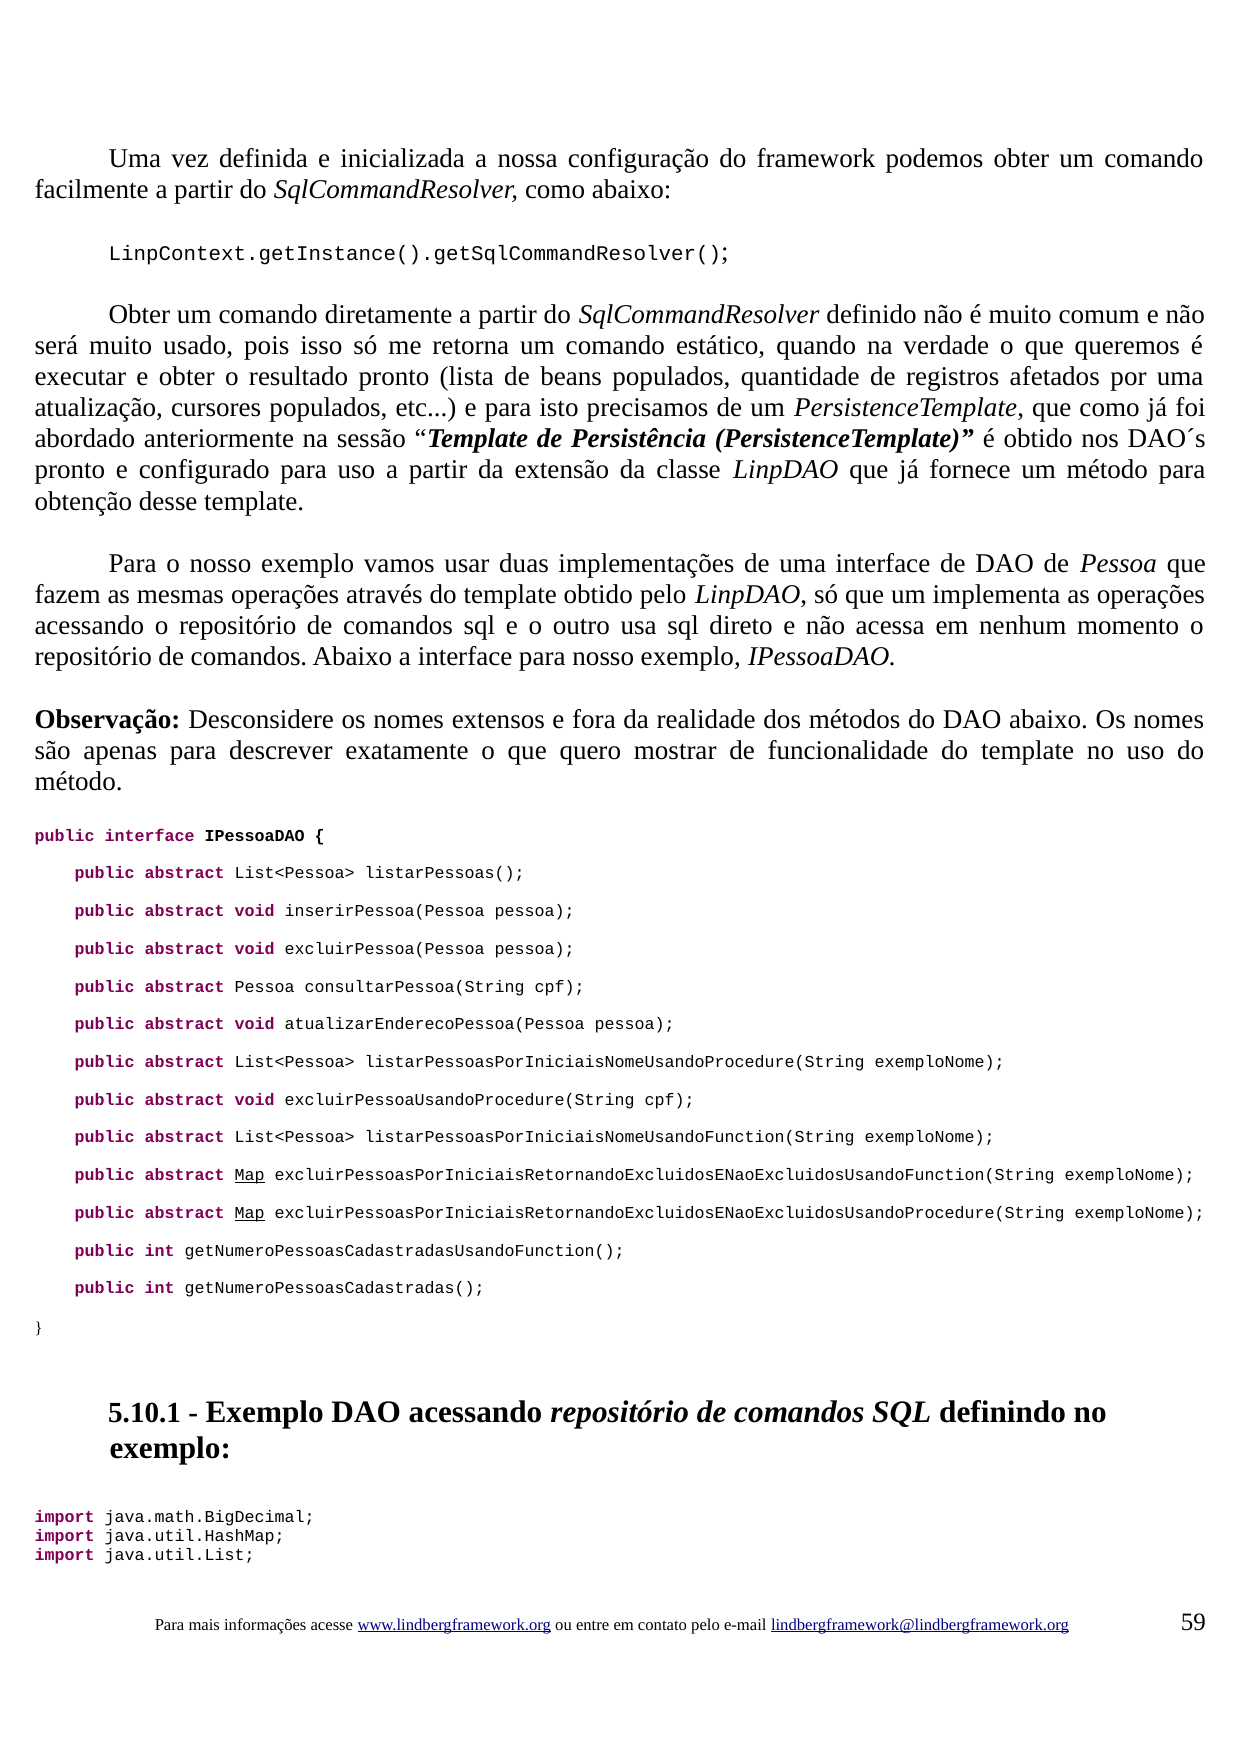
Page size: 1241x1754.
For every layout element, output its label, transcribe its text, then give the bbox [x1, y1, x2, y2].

subtitle 5.10.1 - Exemplo DAO acessando repositório de comandos SQL definindo no exemplo: [108, 1393, 1206, 1465]
text public interface IPessoaDAO { [34, 827, 1206, 846]
text import java.util.List; [34, 1546, 1206, 1565]
text public abstract Map excluirPessoasPorIniciaisRetornandoExcluidosENaoExcluidosUsandoProcedure(String exemploNome); [34, 1204, 1206, 1223]
text public abstract List<Pessoa> listarPessoasPorIniciaisNomeUsandoFunction(String exemploNome); [34, 1129, 1206, 1148]
text public abstract void excluirPessoaUsandoProcedure(String cpf); [34, 1091, 1206, 1110]
text import java.util.HashMap; [34, 1527, 1206, 1546]
text import java.math.BigDecimal; [34, 1508, 1206, 1527]
text Observação: Desconsidere os nomes extensos e fora da realidade dos métodos do DAO abaixo. Os nomes são apenas para descrever exatamente o que quero mostrar de funcionalidade do template no uso do método. [34, 703, 1206, 796]
text Obter um comando diretamente a partir do SqlCommandResolver definido não é muito comum e não será muito usado, pois isso só me retorna um comando estático, quando na verdade o que queremos é executar e obter o resultado pronto (lista de beans populados, quantidade de registros afetados por uma atualização, cursores populados, etc...) e para isto precisamos de um PersistenceTemplate, que como já foi abordado anteriormente na sessão “Template de Persistência (PersistenceTemplate)” é obtido nos DAO´s pronto e configurado para uso a partir da extensão da classe LinpDAO que já fornece um método para obtenção desse template. [34, 298, 1206, 516]
text Uma vez definida e inicializada a nossa configuração do framework podemos obter um comando facilmente a partir do SqlCommandResolver, como abaixo: [34, 142, 1206, 204]
text public abstract void atualizarEnderecoPessoa(Pessoa pessoa); [34, 1016, 1206, 1035]
text public abstract List<Pessoa> listarPessoas(); [34, 865, 1206, 884]
text public int getNumeroPessoasCadastradasUsandoFunction(); [34, 1242, 1206, 1261]
text Para o nosso exemplo vamos usar duas implementações de uma interface de DAO de Pessoa que fazem as mesmas operações através do template obtido pelo LinpDAO, só que um implementa as operações acessando o repositório de comandos sql e o outro usa sql direto e não acessa em nenhum momento o repositório de comandos. Abaixo a interface para nosso exemplo, IPessoaDAO. [34, 547, 1206, 672]
text LinpContext.getInstance().getSqlCommandResolver(); [34, 235, 1206, 267]
text public abstract void inserirPessoa(Pessoa pessoa); [34, 903, 1206, 922]
text } [34, 1318, 1206, 1337]
text public int getNumeroPessoasCadastradas(); [34, 1280, 1206, 1299]
text public abstract List<Pessoa> listarPessoasPorIniciaisNomeUsandoProcedure(String exemploNome); [34, 1054, 1206, 1072]
text public abstract Pessoa consultarPessoa(String cpf); [34, 978, 1206, 997]
text public abstract Map excluirPessoasPorIniciaisRetornandoExcluidosENaoExcluidosUsandoFunction(String exemploNome); [34, 1167, 1206, 1186]
text public abstract void excluirPessoa(Pessoa pessoa); [34, 941, 1206, 959]
